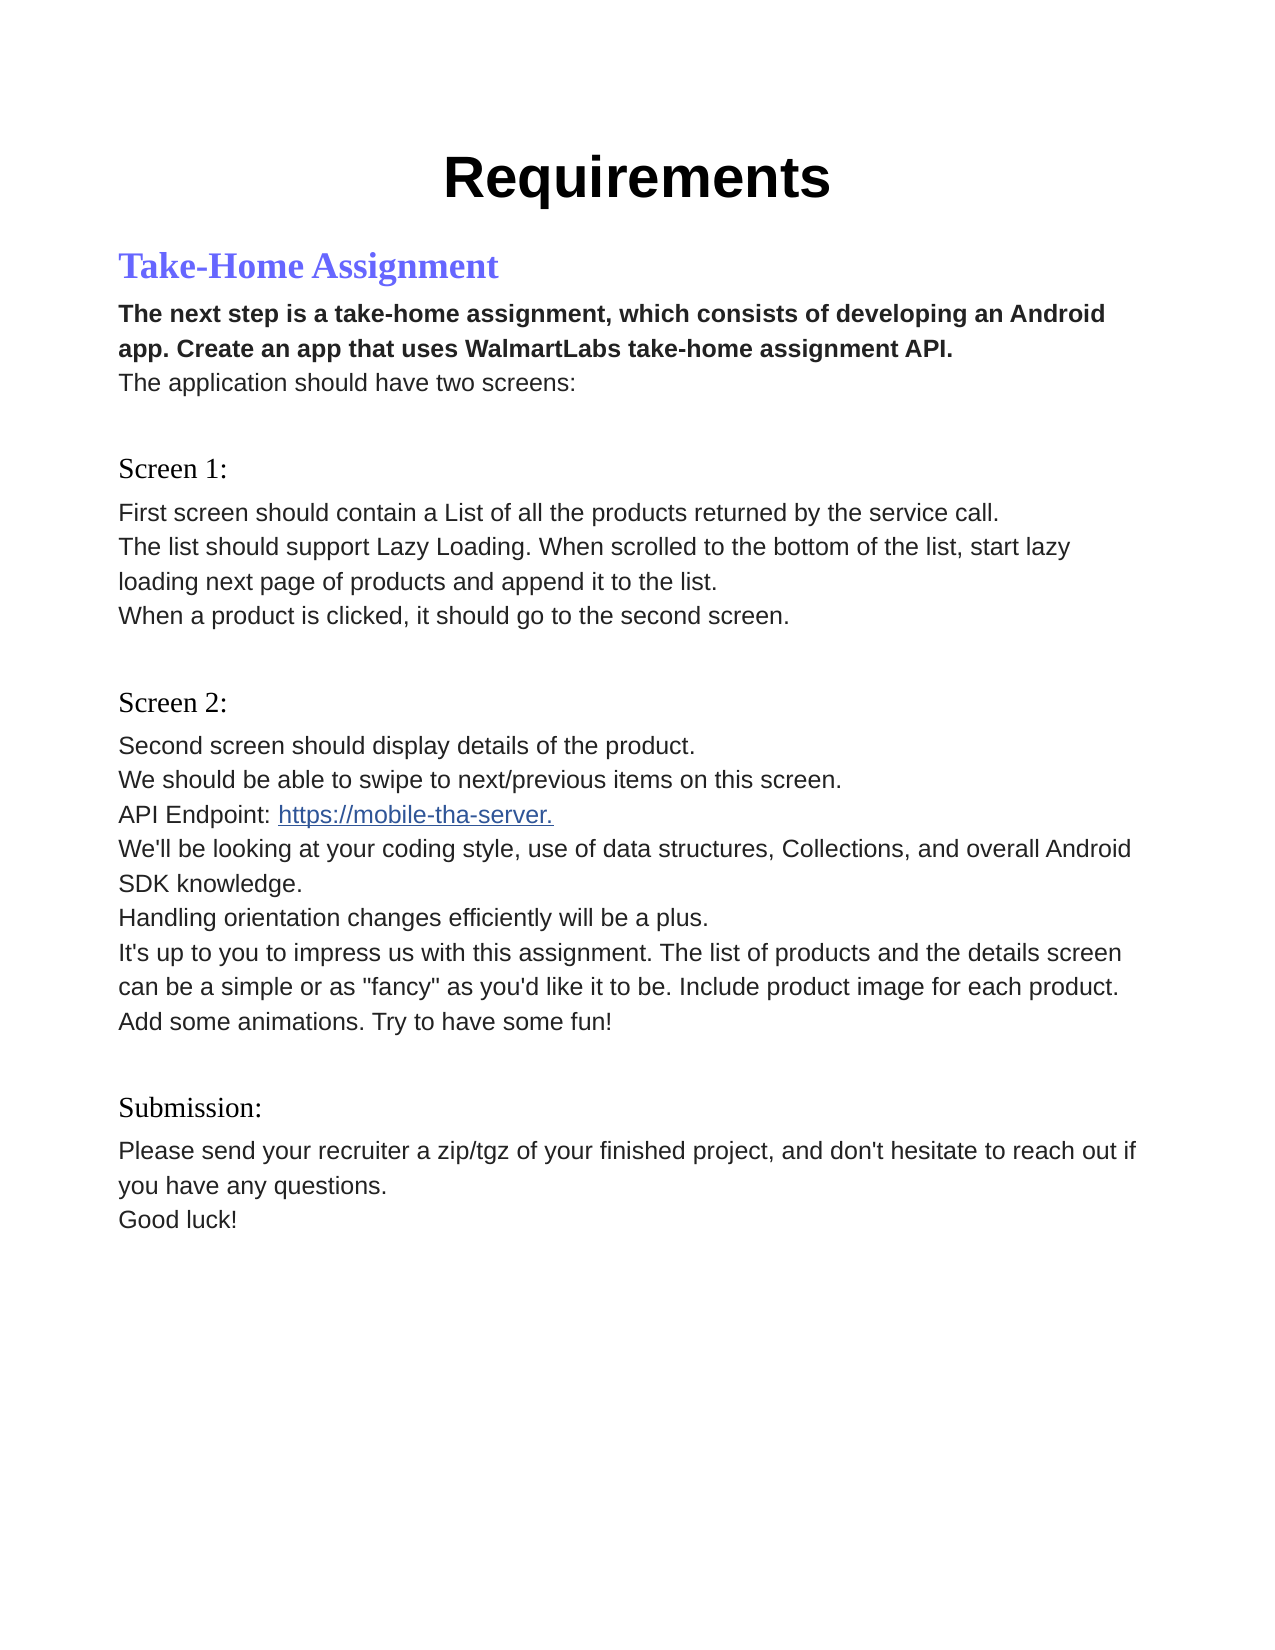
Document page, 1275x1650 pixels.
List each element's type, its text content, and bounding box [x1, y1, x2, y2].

text Please send your recruiter a zip/tgz of your finished project, and don't hesitate to reach out if you have any questions. [118, 1136, 1157, 1199]
subtitle Screen 2: [118, 685, 1157, 718]
subtitle Screen 1: [118, 452, 1157, 485]
text Handling orientation changes efficiently will be a plus. [118, 903, 1157, 932]
text Good luck! [118, 1205, 1157, 1234]
text First screen should contain a List of all the products returned by the service call. [118, 498, 1157, 526]
subtitle Take-Home Assignment [118, 243, 1157, 287]
text The next step is a take-home assignment, which consists of developing an Android app. Create an app that uses WalmartLabs take-home assignment API. [118, 299, 1157, 362]
subtitle Submission: [118, 1090, 1157, 1124]
text The application should have two screens: [118, 368, 1157, 397]
text Second screen should display details of the product. [118, 731, 1157, 759]
subtitle Requirements [118, 143, 1157, 210]
text We'll be looking at your coding style, use of data structures, Collections, and overall Android SDK knowledge. [118, 834, 1157, 897]
text The list should support Lazy Loading. When scrolled to the bottom of the list, start lazy loading next page of products and append it to the list. [118, 532, 1157, 595]
text API Endpoint: https://mobile-tha-server. [118, 800, 1157, 828]
text It's up to you to impress us with this assignment. The list of products and the details screen can be a simple or as "fancy" as you'd like it to be. Include product image for each product. Add some animations. Try to have some fun! [118, 938, 1157, 1035]
text We should be able to swipe to next/previous items on this screen. [118, 765, 1157, 794]
text When a product is clicked, it should go to the second screen. [118, 601, 1157, 630]
